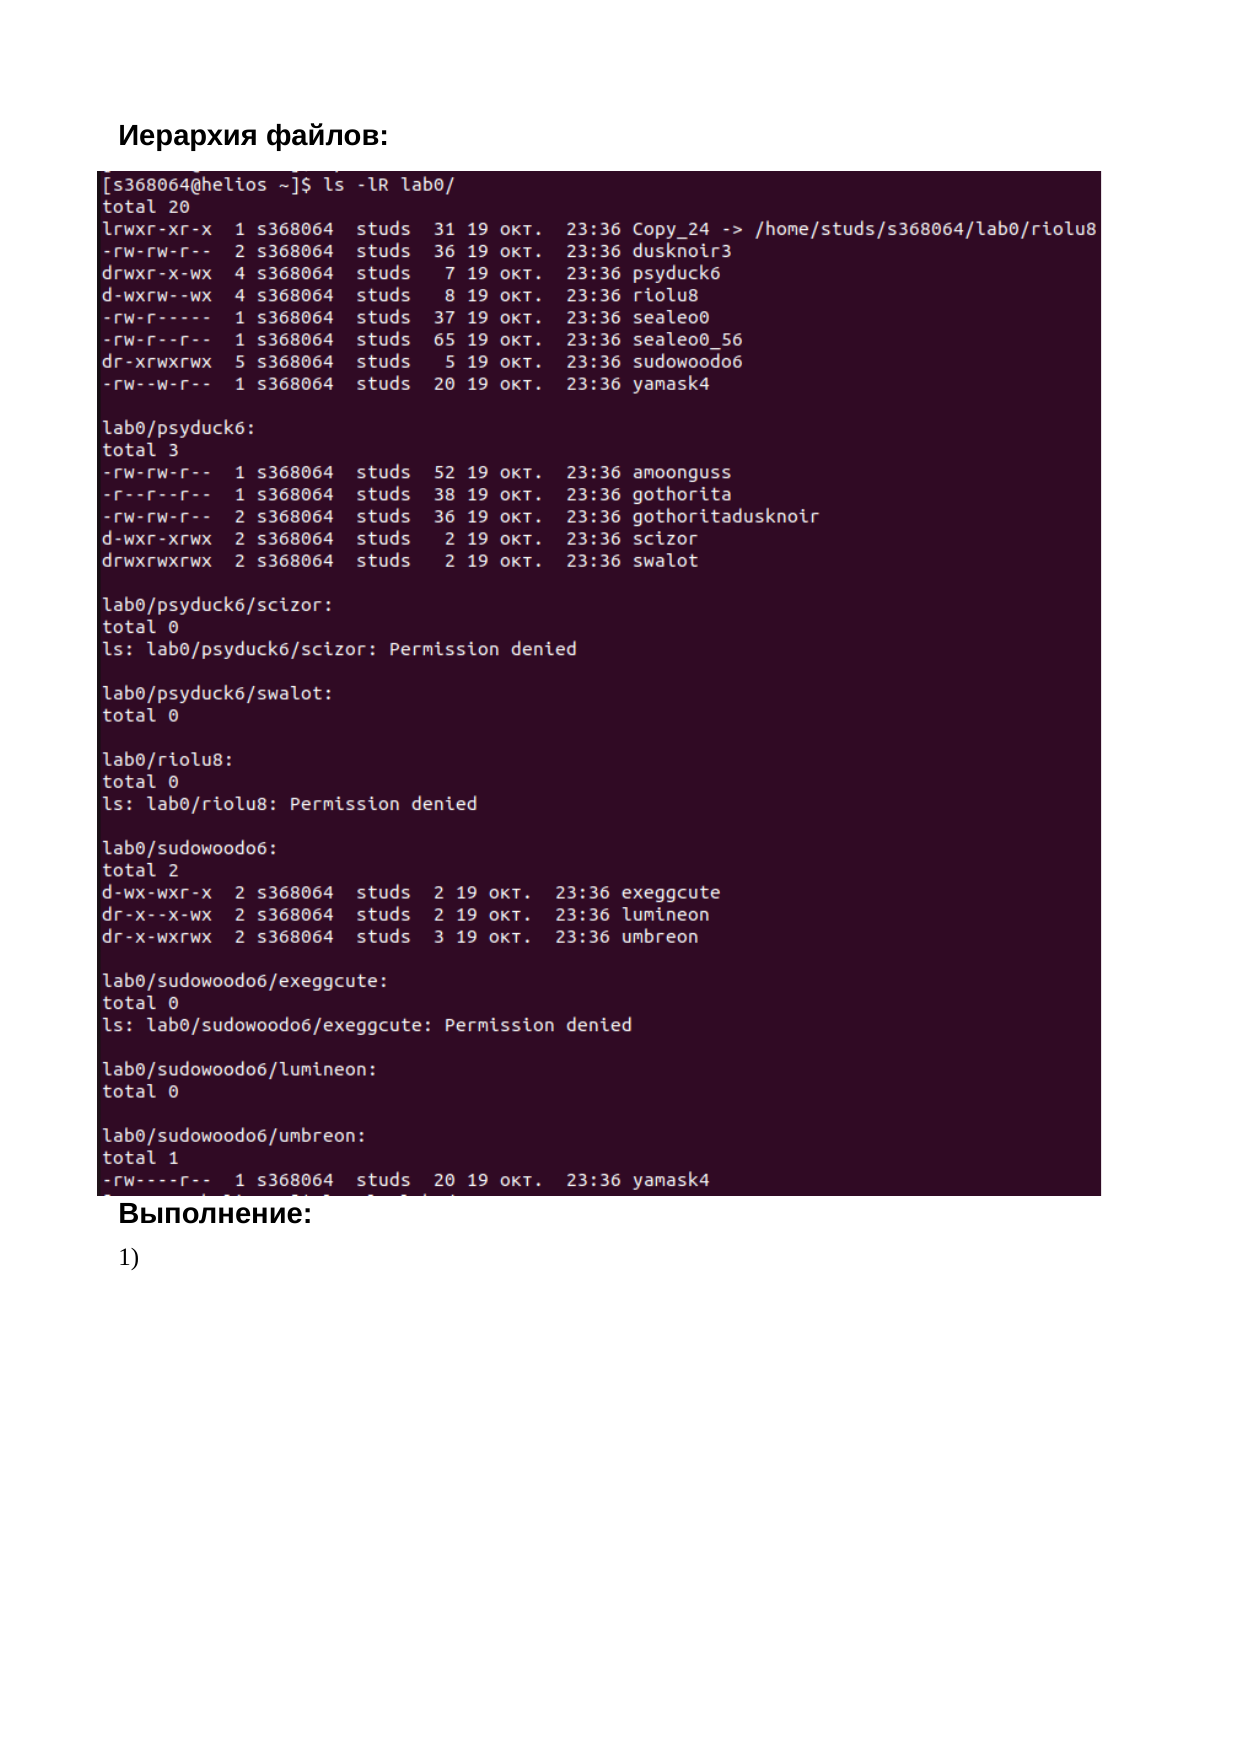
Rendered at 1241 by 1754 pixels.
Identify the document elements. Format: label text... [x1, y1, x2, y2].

subtitle Выполнение: [118, 179, 1122, 1229]
picture [97, 171, 1102, 1196]
text 1) [118, 1242, 1122, 1271]
subtitle Иерархия файлов: [118, 118, 1122, 152]
